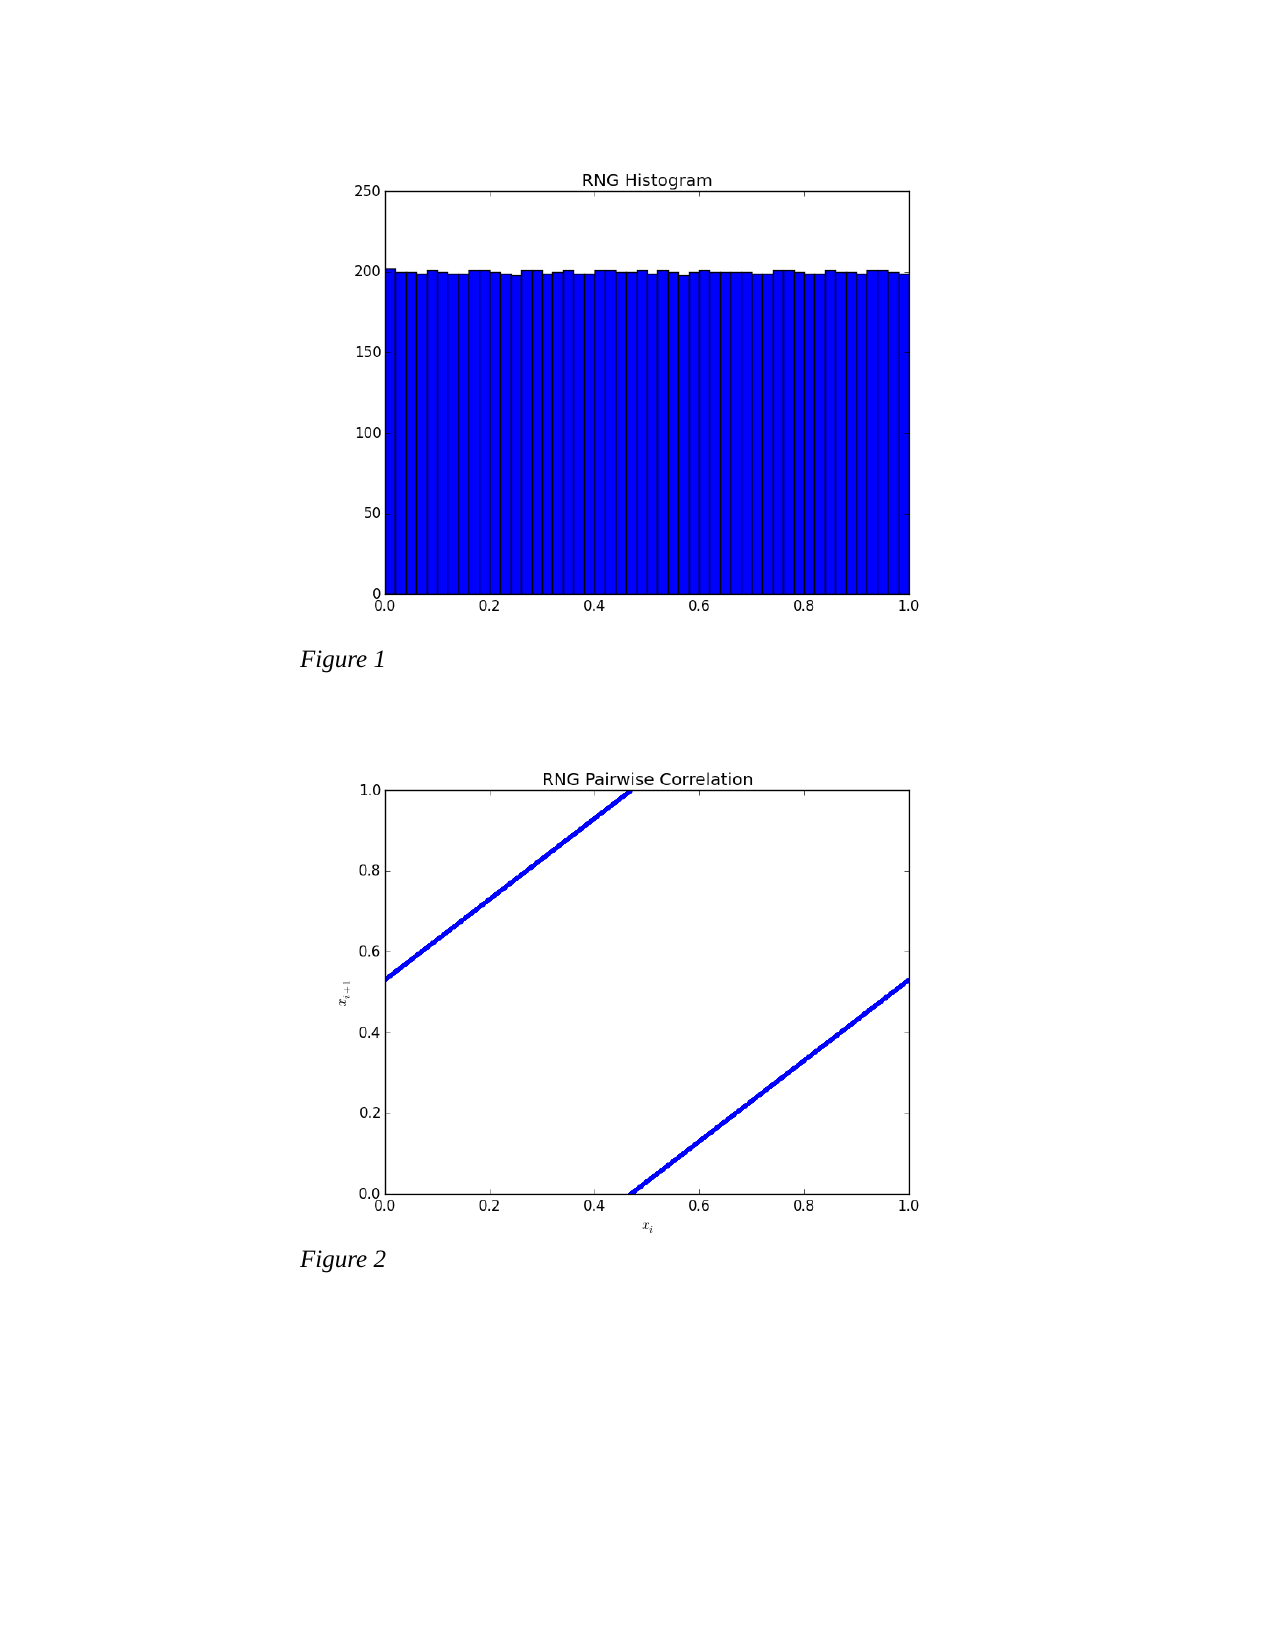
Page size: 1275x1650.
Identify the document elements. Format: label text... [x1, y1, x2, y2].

picture [300, 740, 976, 1244]
text Figure 1 [300, 644, 975, 673]
picture [300, 141, 976, 644]
text Figure 2 [300, 1244, 975, 1273]
